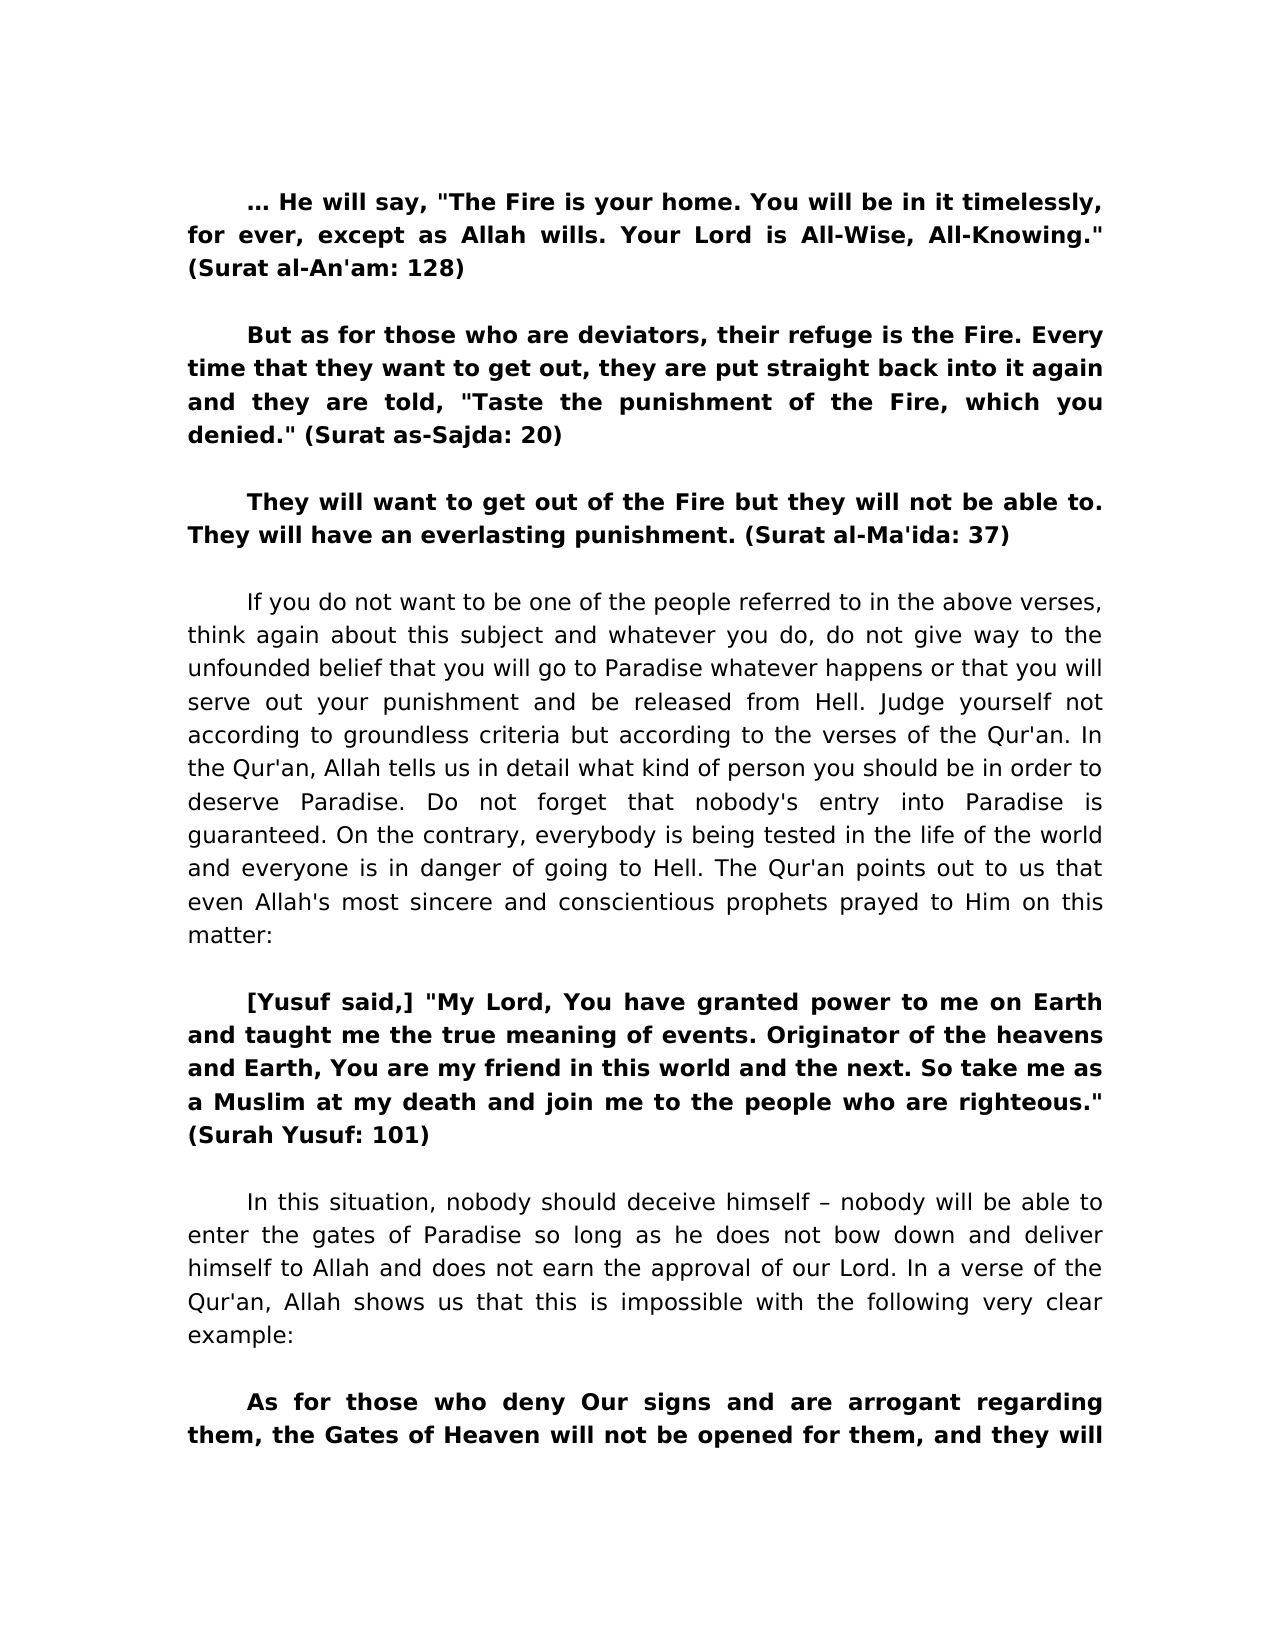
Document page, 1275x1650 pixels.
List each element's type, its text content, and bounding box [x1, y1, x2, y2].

text They will want to get out of the Fire but they will not be able to. They will have an everlasting punishment. (Surat al-Ma'ida: 37) [187, 483, 1104, 550]
text But as for those who are deviators, their refuge is the Fire. Every time that they want to get out, they are put straight back into it again and they are told, "Taste the punishment of the Fire, which you denied." (Surat as-Sajda: 20) [187, 317, 1104, 450]
text … He will say, "The Fire is your home. You will be in it timelessly, for ever, except as Allah wills. Your Lord is All-Wise, All-Knowing." (Surat al-An'am: 128) [187, 183, 1104, 283]
text If you do not want to be one of the people referred to in the above verses, think again about this subject and whatever you do, do not give way to the unfounded belief that you will go to Paradise whatever happens or that you will serve out your punishment and be released from Hell. Judge yourself not according to groundless criteria but according to the verses of the Qur'an. In the Qur'an, Allah tells us in detail what kind of person you should be in order to deserve Paradise. Do not forget that nobody's entry into Paradise is guaranteed. On the contrary, everybody is being tested in the life of the world and everyone is in danger of going to Hell. The Qur'an points out to us that even Allah's most sincere and conscientious prophets prayed to Him on this matter: [187, 583, 1104, 950]
text As for those who deny Our signs and are arrogant regarding them, the Gates of Heaven will not be opened for them, and they will [187, 1383, 1104, 1450]
text In this situation, nobody should deceive himself – nobody will be able to enter the gates of Paradise so long as he does not bow down and deliver himself to Allah and does not earn the approval of our Lord. In a verse of the Qur'an, Allah shows us that this is impossible with the following very clear example: [187, 1183, 1104, 1350]
text [Yusuf said,] "My Lord, You have granted power to me on Earth and taught me the true meaning of events. Originator of the heavens and Earth, You are my friend in this world and the next. So take me as a Muslim at my death and join me to the people who are righteous." (Surah Yusuf: 101) [187, 983, 1104, 1150]
